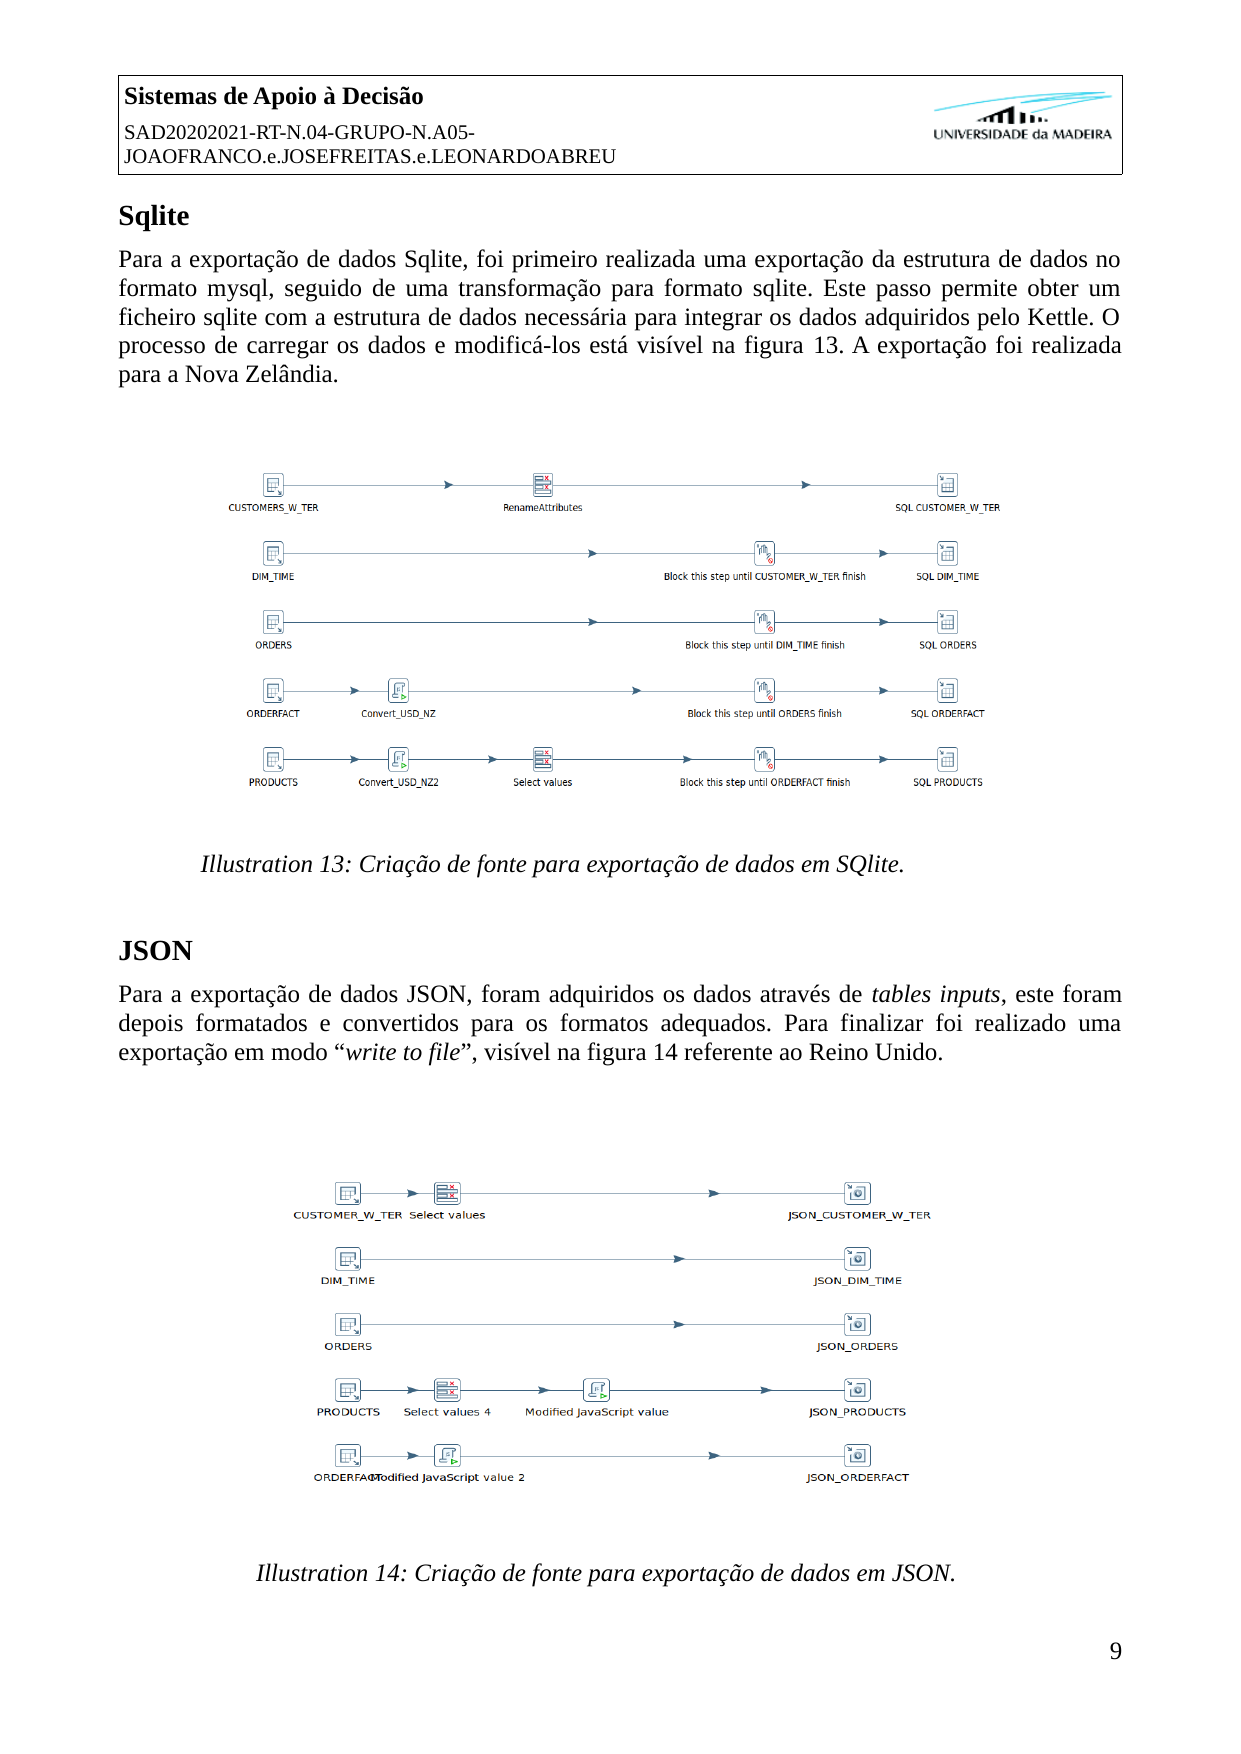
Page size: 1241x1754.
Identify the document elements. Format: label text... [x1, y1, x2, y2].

text Illustration 14: Criação de fonte para exportação de dados em JSON. [256, 1553, 1001, 1587]
subtitle Sqlite [118, 198, 1122, 232]
text Illustration 13: Criação de fonte para exportação de dados em SQlite. [200, 844, 1048, 877]
text Para a exportação de dados Sqlite, foi primeiro realizada uma exportação da estrutura de dados no formato mysql, seguido de uma transformação para formato sqlite. Este passo permite obter um ficheiro sqlite com a estrutura de dados necessária para integrar os dados adquiridos pelo Kettle. O processo de carregar os dados e modificá-los está visível na figura 13. A exportação foi realizada para a Nova Zelândia. [118, 244, 1122, 388]
text Para a exportação de dados JSON, foram adquiridos os dados através de tables inputs, este foram depois formatados e convertidos para os formatos adequados. Para finalizar foi realizado uma exportação em modo “write to file”, visível na figura 14 referente ao Reino Unido. [118, 979, 1122, 1066]
picture [255, 1137, 1001, 1553]
subtitle JSON [118, 933, 1122, 967]
picture [919, 80, 1120, 146]
picture [200, 428, 1048, 844]
